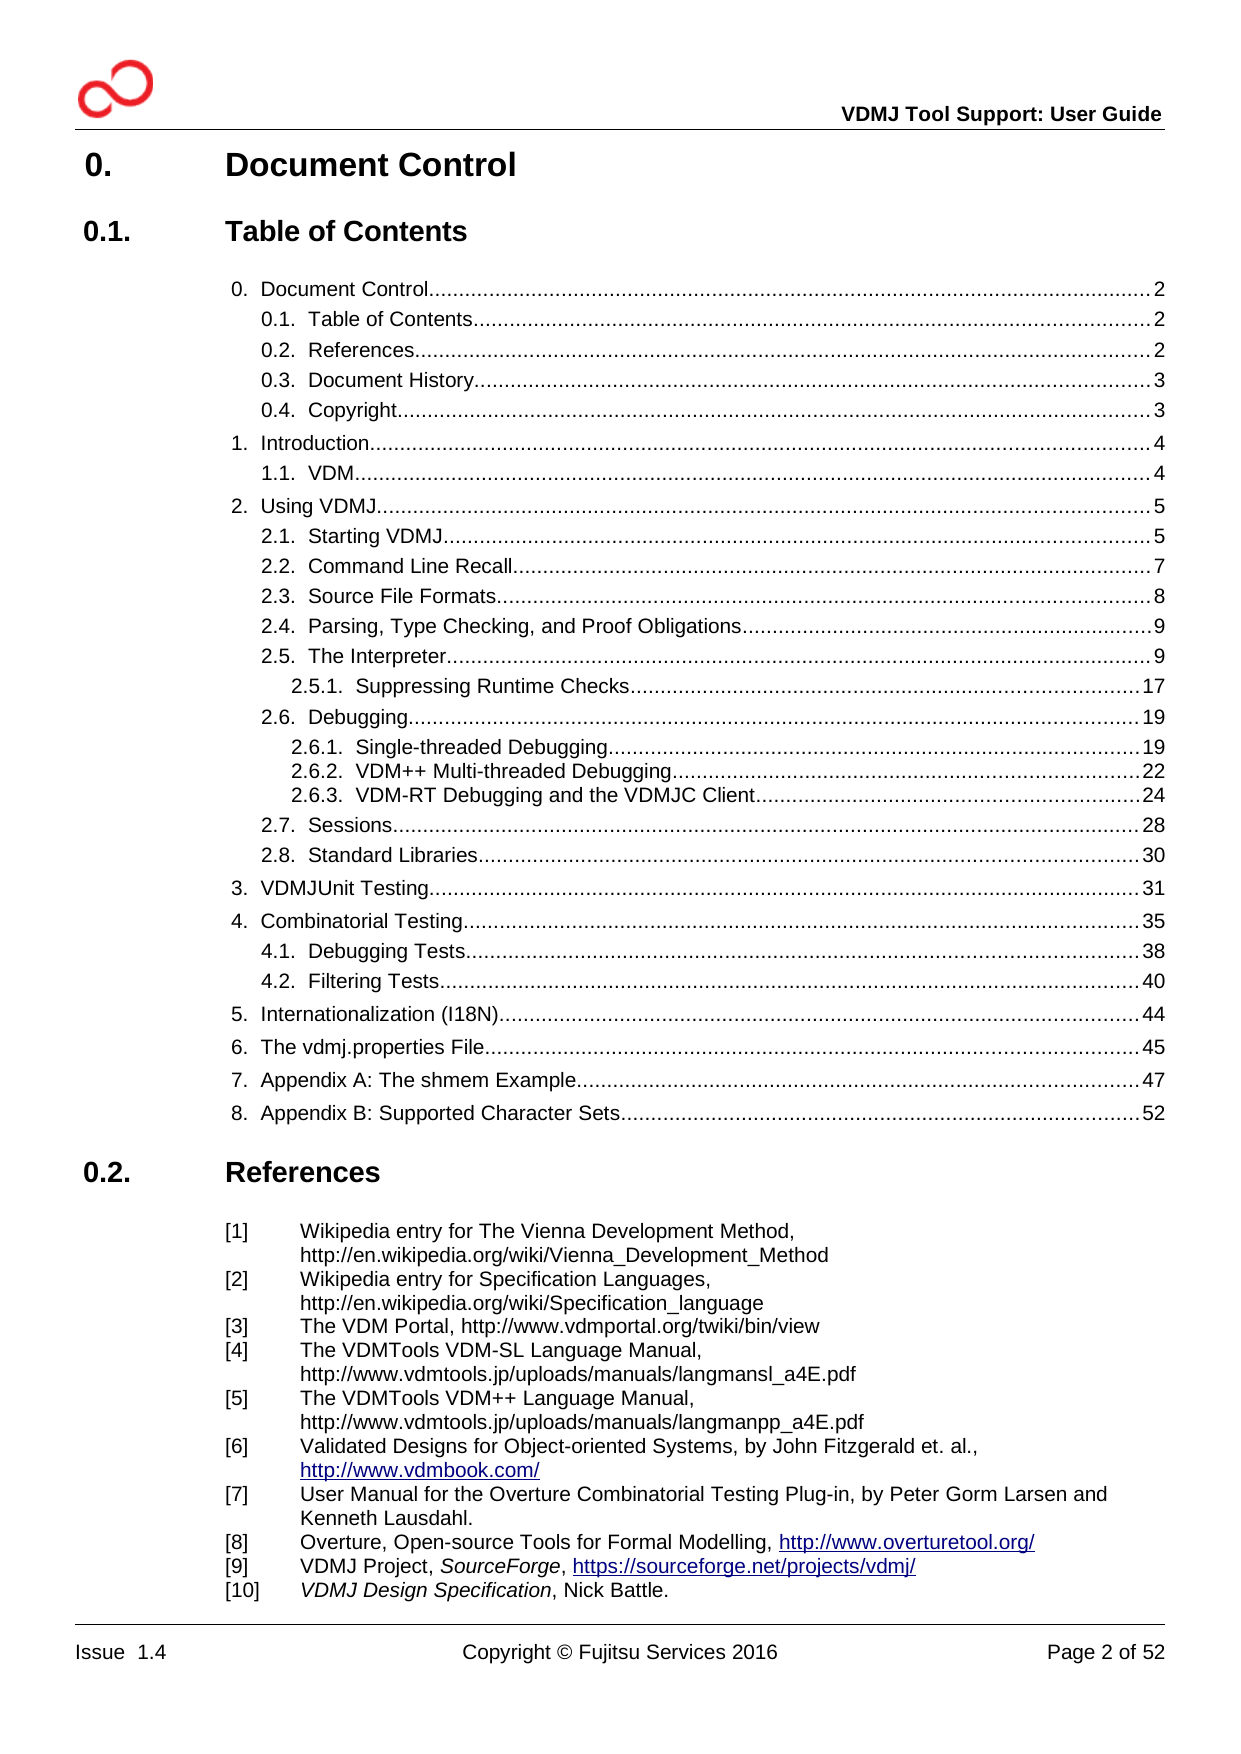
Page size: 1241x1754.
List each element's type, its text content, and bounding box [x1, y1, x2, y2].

list The VDM Portal, http://www.vdmportal.org/twiki/bin/view [225, 1315, 1165, 1339]
text 2.3. Source File Formats 8 [255, 584, 1165, 608]
text 8. Appendix B: Supported Character Sets 52 [225, 1101, 1165, 1125]
text 0. Document Control 2 [225, 277, 1165, 301]
list Overture, Open-source Tools for Formal Modelling, http://www.overturetool.org/ [225, 1530, 1165, 1554]
text 5. Internationalization (I18N) 44 [225, 1002, 1165, 1026]
picture [78, 52, 153, 128]
subtitle Document Control [75, 145, 1165, 184]
text 0.4. Copyright 3 [255, 398, 1165, 422]
text 6. The vdmj.properties File 45 [225, 1035, 1165, 1059]
list The VDMTools VDM-SL Language Manual, http://www.vdmtools.jp/uploads/manuals/langmansl_a4E.pdf [225, 1339, 1165, 1387]
list Wikipedia entry for The Vienna Development Method, http://en.wikipedia.org/wiki/Vienna_Development_Method [225, 1219, 1165, 1267]
text 2.2. Command Line Recall 7 [255, 554, 1165, 578]
text 2.4. Parsing, Type Checking, and Proof Obligations 9 [255, 614, 1165, 638]
subtitle Table of Contents [75, 214, 1165, 247]
text 2.8. Standard Libraries 30 [255, 843, 1165, 867]
text 2.6.1. Single-threaded Debugging 19 [285, 735, 1165, 759]
list Wikipedia entry for Specification Languages, http://en.wikipedia.org/wiki/Specification_language [225, 1267, 1165, 1315]
list Validated Designs for Object-oriented Systems, by John Fitzgerald et. al., http://www.vdmbook.com/ [225, 1434, 1165, 1482]
text 2.1. Starting VDMJ 5 [255, 524, 1165, 548]
text 3. VDMJUnit Testing 31 [225, 876, 1165, 900]
text 4. Combinatorial Testing 35 [225, 909, 1165, 933]
text 4.2. Filtering Tests 40 [255, 969, 1165, 993]
list The VDMTools VDM++ Language Manual, http://www.vdmtools.jp/uploads/manuals/langmanpp_a4E.pdf [225, 1387, 1165, 1434]
text 2.5. The Interpreter 9 [255, 644, 1165, 668]
text 2.6.2. VDM++ Multi-threaded Debugging 22 [285, 759, 1165, 783]
text 7. Appendix A: The shmem Example 47 [225, 1068, 1165, 1092]
text 2.6.3. VDM-RT Debugging and the VDMJC Client 24 [285, 783, 1165, 807]
text 2.5.1. Suppressing Runtime Checks 17 [285, 674, 1165, 698]
text 2.6. Debugging 19 [255, 704, 1165, 729]
text 4.1. Debugging Tests 38 [255, 939, 1165, 963]
list VDMJ Design Specification, Nick Battle. [225, 1578, 1165, 1602]
list VDMJ Project, SourceForge, https://sourceforge.net/projects/vdmj/ [225, 1554, 1165, 1578]
text 1.1. VDM 4 [255, 461, 1165, 485]
text 0.3. Document History 3 [255, 368, 1165, 392]
text 1. Introduction 4 [225, 431, 1165, 455]
subtitle References [75, 1155, 1165, 1189]
text 2. Using VDMJ 5 [225, 494, 1165, 518]
text 0.1. Table of Contents 2 [255, 307, 1165, 331]
list User Manual for the Overture Combinatorial Testing Plug-in, by Peter Gorm Larsen and Kenneth Lausdahl. [225, 1482, 1165, 1530]
text 2.7. Sessions 28 [255, 813, 1165, 837]
text 0.2. References 2 [255, 337, 1165, 362]
